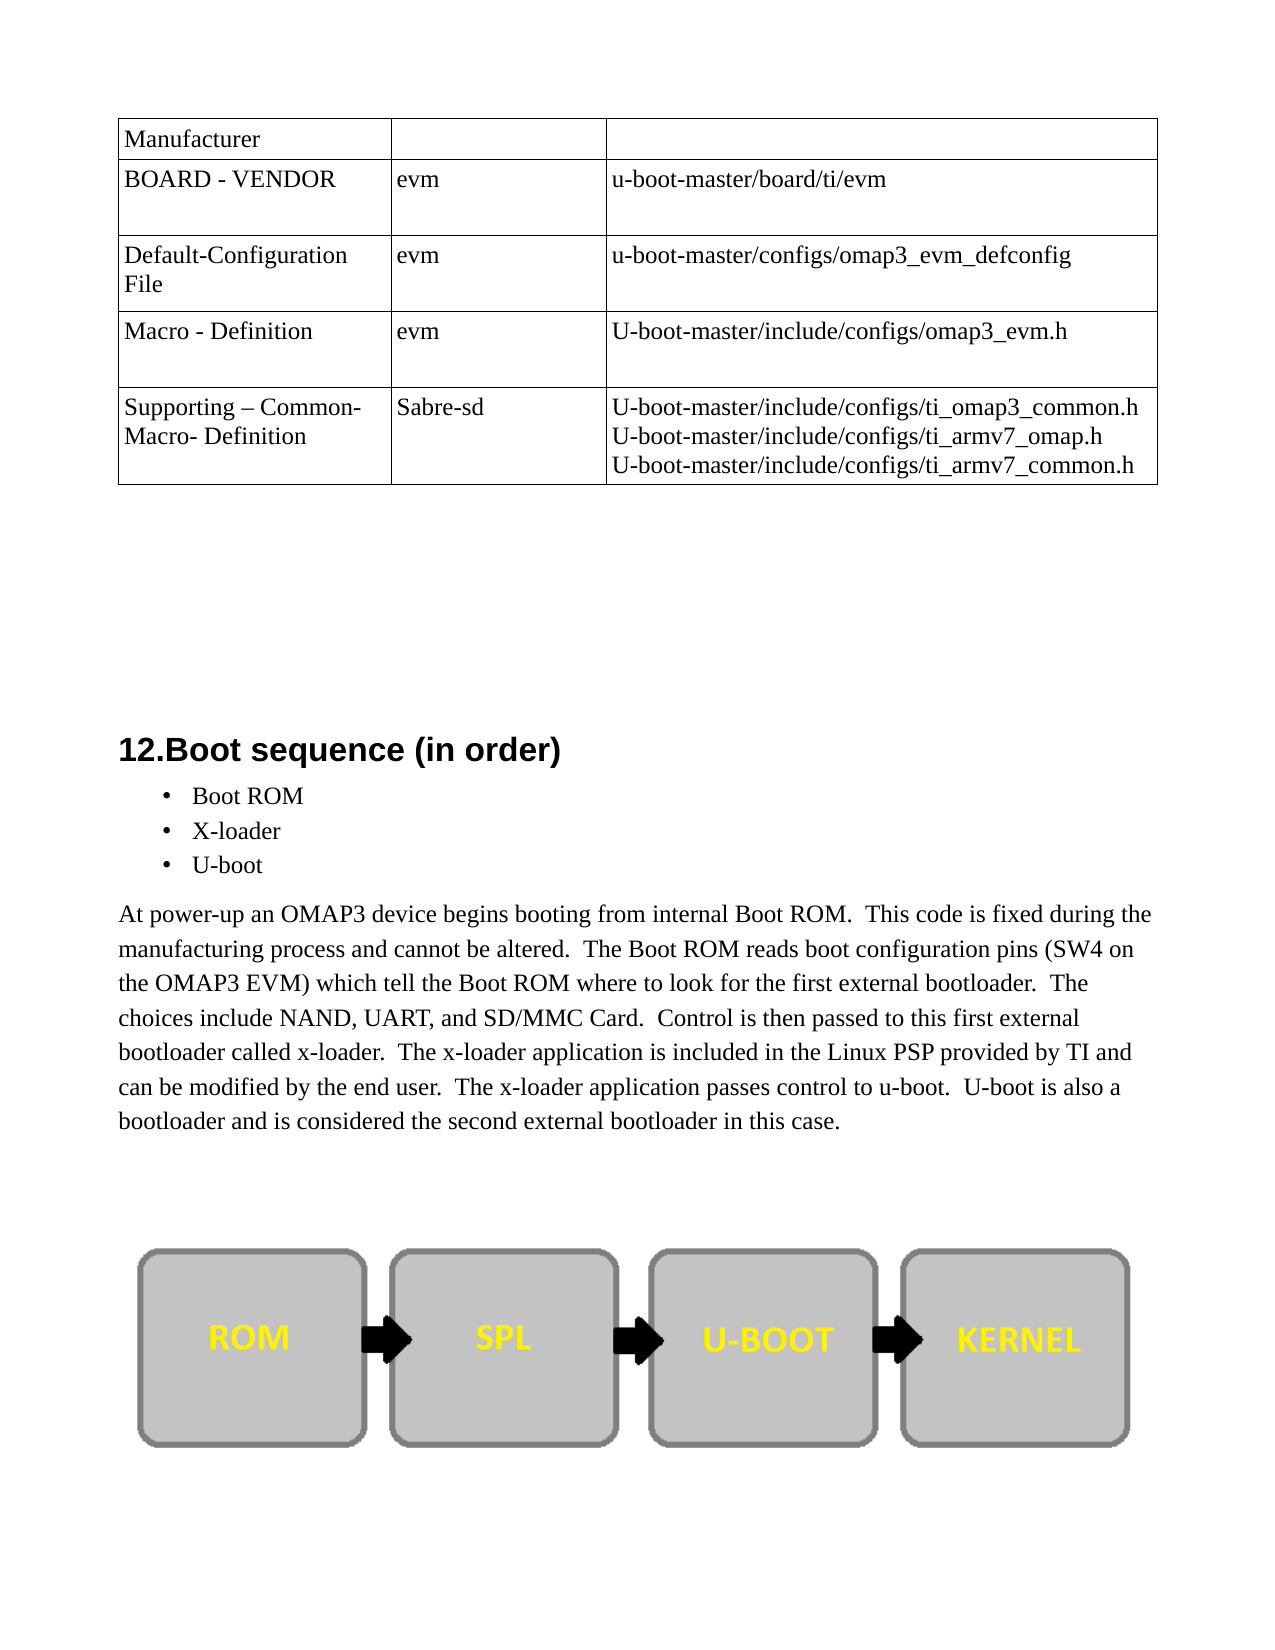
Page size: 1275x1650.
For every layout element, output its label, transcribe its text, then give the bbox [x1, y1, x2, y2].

table_cell Sabre-sd [392, 388, 606, 484]
table_cell BOARD - VENDOR [119, 160, 391, 234]
list X-loader [162, 816, 1157, 845]
table_cell U-boot-master/include/configs/ti_omap3_common.h U-boot-master/include/configs/ti_armv7_omap.h U-boot-master/include/configs/ti_armv7_common.h [607, 388, 1157, 484]
text At power-up an OMAP3 device begins booting from internal Boot ROM. This code is fixed during the manufacturing process and cannot be altered. The Boot ROM reads boot configuration pins (SW4 on the OMAP3 EVM) which tell the Boot ROM where to look for the first external bootloader. The choices include NAND, UART, and SD/MMC Card. Control is then passed to this first external bootloader called x-loader. The x-loader application is included in the Linux PSP provided by TI and can be modified by the end user. The x-loader application passes control to u-boot. U-boot is also a bootloader and is considered the second external bootloader in this case. [118, 899, 1157, 1135]
table_cell u-boot-master/board/ti/evm [607, 160, 1157, 234]
list Boot ROM [162, 781, 1157, 810]
table_cell evm [392, 312, 606, 387]
list U-boot [162, 850, 1157, 879]
picture [118, 1230, 1157, 1482]
table_cell - Manufacturer [119, 119, 391, 158]
table_cell Supporting – Common- Macro- Definition [119, 388, 391, 484]
table_cell Macro - Definition [119, 312, 391, 387]
table_cell evm [392, 160, 606, 234]
table_cell u-boot-master/configs/omap3_evm_defconfig [607, 236, 1157, 311]
table_cell Default-Configuration File [119, 236, 391, 311]
table_cell evm [392, 236, 606, 311]
table_cell [392, 119, 606, 158]
table_cell U-boot-master/include/configs/omap3_evm.h [607, 312, 1157, 387]
table_cell [607, 119, 1157, 158]
subtitle 12.Boot sequence (in order) [118, 730, 1157, 769]
